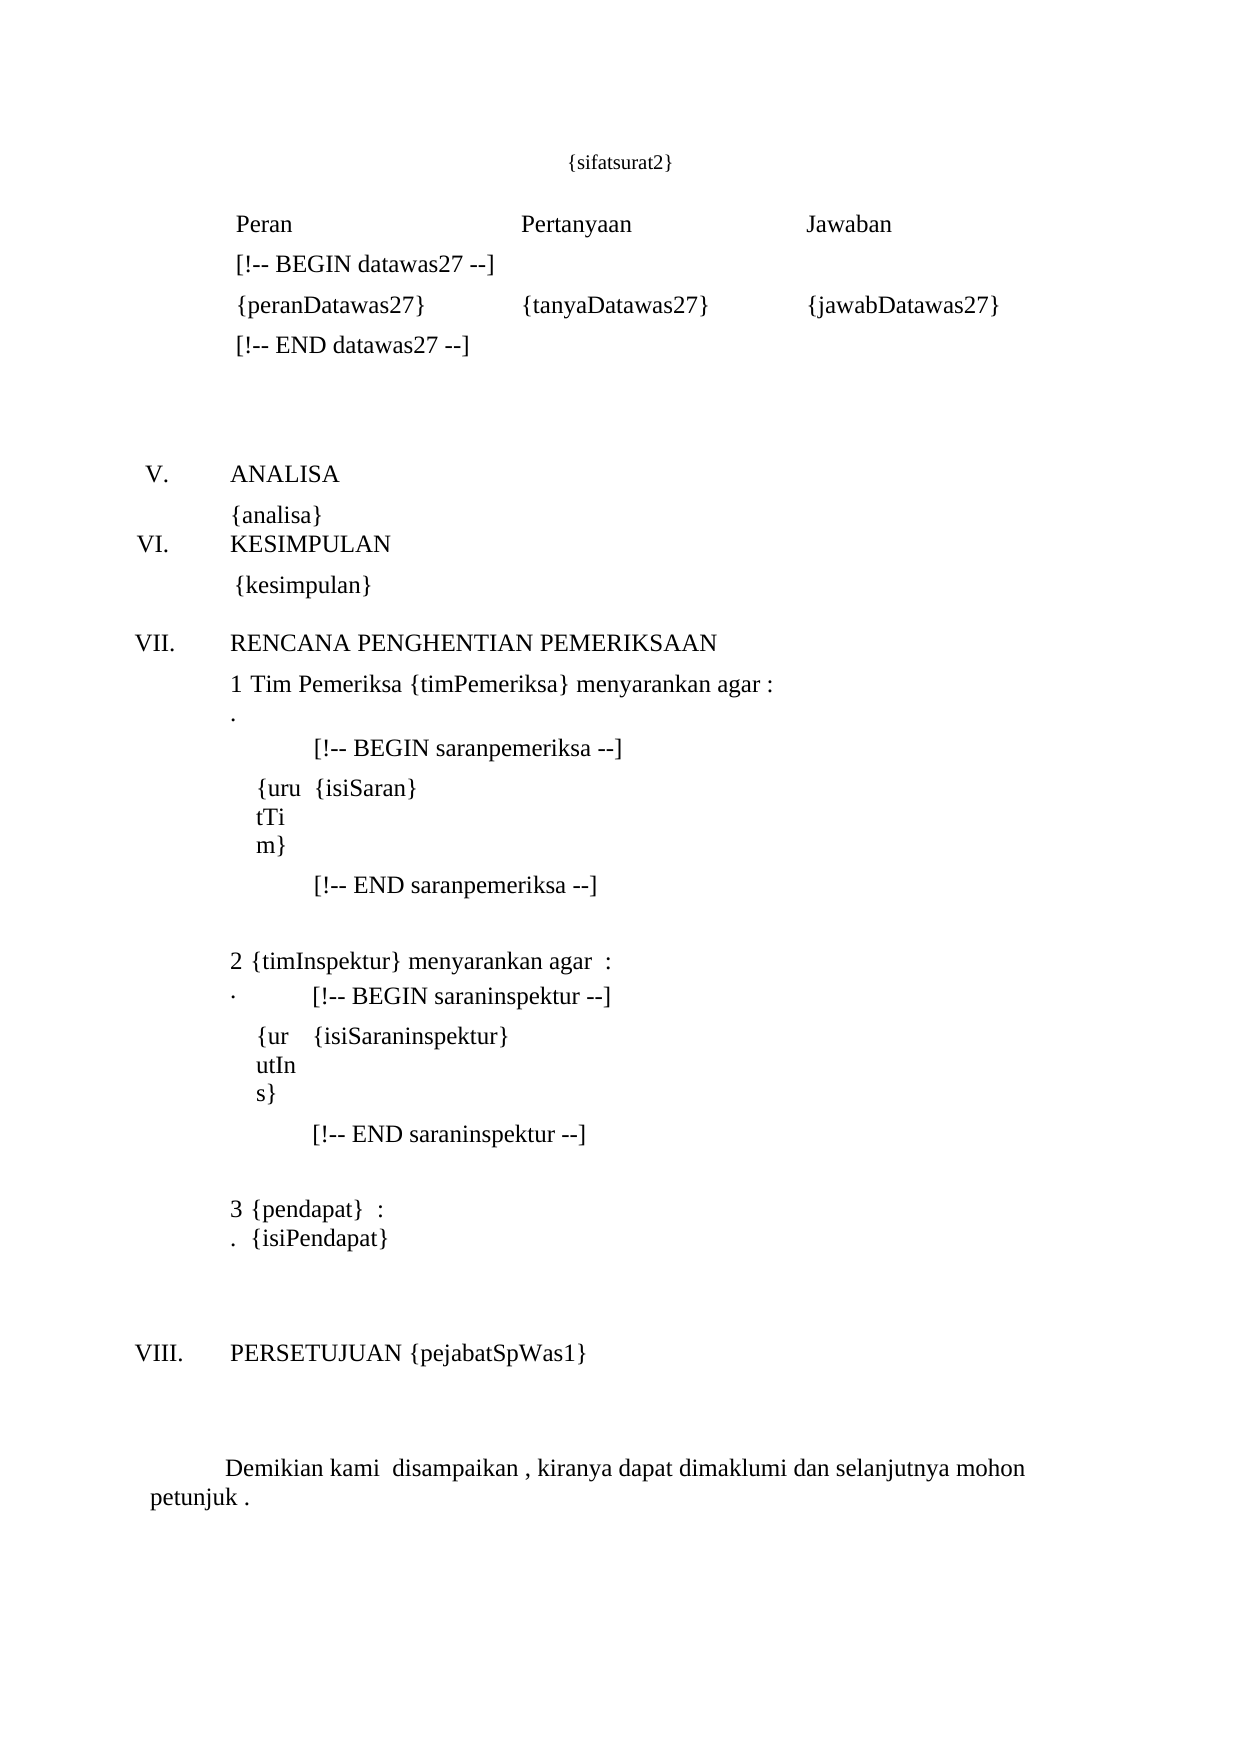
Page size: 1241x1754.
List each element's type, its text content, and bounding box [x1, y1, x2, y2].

table_cell [120, 1182, 219, 1338]
table_cell RENCANA PENGHENTIAN PEMERIKSAAN [219, 628, 1097, 657]
table_header Jawaban [800, 204, 1086, 244]
table_cell [!-- END saraninspektur --] [306, 1113, 1086, 1153]
table_cell [120, 727, 219, 934]
table_cell [120, 1338, 219, 1424]
table_cell {pendapat} : {isiPendapat} [239, 1182, 1097, 1338]
table_cell [219, 657, 239, 727]
table_cell KESIMPULAN [219, 529, 1097, 558]
table_header [250, 727, 308, 767]
table_cell {tanyaDatawas27} [515, 284, 800, 324]
table_cell [120, 628, 219, 657]
table_cell {analisa} [219, 488, 1097, 529]
table_cell [120, 558, 219, 628]
table_cell {jawabDatawas27} [800, 284, 1086, 324]
table_cell [515, 324, 800, 364]
table_cell [250, 865, 308, 905]
table_cell [250, 1113, 306, 1153]
table_cell [219, 934, 239, 1182]
table_cell [!-- END saranpemeriksa --] [308, 865, 1086, 905]
table_cell [219, 727, 1097, 934]
table_cell {isiSaraninspektur} [306, 1015, 1086, 1113]
table_header Pertanyaan [515, 204, 800, 244]
table_cell [120, 529, 219, 558]
table_cell [800, 244, 1086, 284]
table_cell {timInspektur} menyarankan agar : [239, 934, 1097, 1182]
table_header [250, 975, 306, 1015]
table_header Peran [230, 204, 515, 244]
table_cell [219, 204, 1097, 447]
table_cell {kesimpulan} [219, 558, 1097, 628]
table_cell [800, 324, 1086, 364]
table_header [!-- BEGIN saranpemeriksa --] [308, 727, 1086, 767]
table_cell {isiSaran} [308, 767, 1086, 865]
table_header [!-- BEGIN saraninspektur --] [306, 975, 1086, 1015]
table_cell PERSETUJUAN {pejabatSpWas1} [219, 1338, 1097, 1424]
table_cell {peranDatawas27} [230, 284, 515, 324]
table_cell [219, 1182, 239, 1338]
table_cell [!-- END datawas27 --] [230, 324, 515, 364]
table_cell ANALISA [219, 447, 1097, 488]
table_cell [120, 447, 219, 488]
table_cell {urutIns} [250, 1015, 306, 1113]
table_cell [120, 488, 219, 529]
table_cell {urutTim} [250, 767, 308, 865]
text Demikian kami disampaikan , kiranya dapat dimaklumi dan selanjutnya mohon petunjuk . [150, 1453, 1090, 1511]
table_cell [515, 244, 800, 284]
table_cell [120, 934, 219, 1182]
table_cell [120, 204, 219, 447]
table_cell [!-- BEGIN datawas27 --] [230, 244, 515, 284]
table_cell [120, 657, 219, 727]
table_cell Tim Pemeriksa {timPemeriksa} menyarankan agar : [239, 657, 1097, 727]
